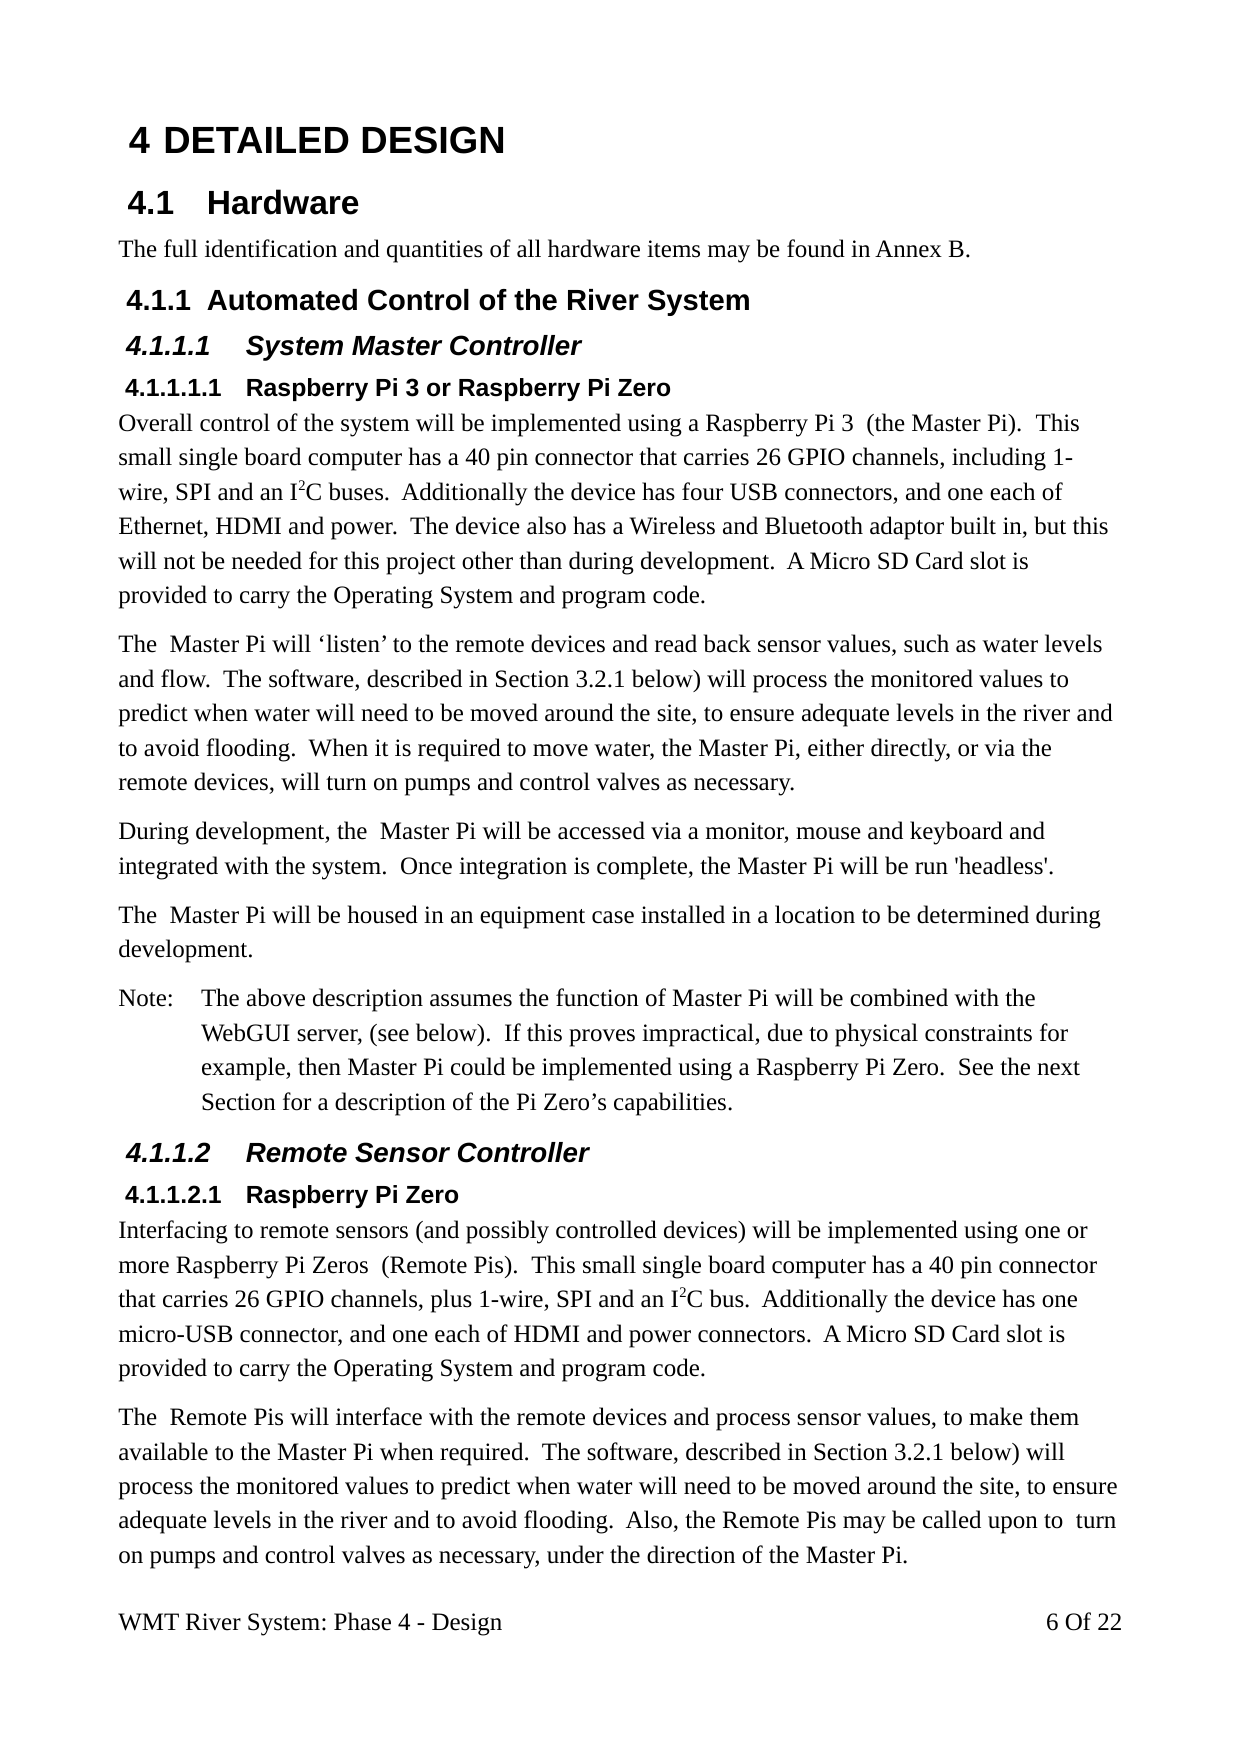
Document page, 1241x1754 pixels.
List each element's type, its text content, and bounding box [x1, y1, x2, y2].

text Note: The above description assumes the function of Master Pi will be combined with the WebGUI server, (see below). If this proves impractical, due to physical constraints for example, then Master Pi could be implemented using a Raspberry Pi Zero. See the next Section for a description of the Pi Zero’s capabilities. [118, 983, 1122, 1116]
subtitle System Master Controller [118, 329, 1122, 361]
subtitle Remote Sensor Controller [118, 1136, 1122, 1168]
text The Remote Pis will interface with the remote devices and process sensor values, to make them available to the Master Pi when required. The software, described in Section 3.2.1 below) will process the monitored values to predict when water will need to be moved around the site, to ensure adequate levels in the river and to avoid flooding. Also, the Remote Pis may be called upon to turn on pumps and control valves as necessary, under the direction of the Master Pi. [118, 1402, 1122, 1569]
text The Master Pi will ‘listen’ to the remote devices and read back sensor values, such as water levels and flow. The software, described in Section 3.2.1 below) will process the monitored values to predict when water will need to be moved around the site, to ensure adequate levels in the river and to avoid flooding. When it is required to move water, the Master Pi, either directly, or via the remote devices, will turn on pumps and control valves as necessary. [118, 629, 1122, 796]
text The full identification and quantities of all hardware items may be found in Annex B. [118, 234, 1122, 262]
subtitle DETAILED DESIGN [118, 118, 1122, 162]
subtitle Hardware [118, 183, 1122, 221]
subtitle Raspberry Pi 3 or Raspberry Pi Zero [118, 373, 1122, 402]
text Interfacing to remote sensors (and possibly controlled devices) will be implemented using one or more Raspberry Pi Zeros (Remote Pis). This small single board computer has a 40 pin connector that carries 26 GPIO channels, plus 1-wire, SPI and an I2C bus. Additionally the device has one micro-USB connector, and one each of HDMI and power connectors. A Micro SD Card slot is provided to carry the Operating System and program code. [118, 1215, 1122, 1382]
subtitle Raspberry Pi Zero [118, 1180, 1122, 1209]
text The Master Pi will be housed in an equipment case installed in a location to be determined during development. [118, 900, 1122, 963]
text During development, the Master Pi will be accessed via a monitor, mouse and keyboard and integrated with the system. Once integration is complete, the Master Pi will be run 'headless'. [118, 816, 1122, 880]
subtitle Automated Control of the River System [118, 283, 1122, 316]
text Overall control of the system will be implemented using a Raspberry Pi 3 (the Master Pi). This small single board computer has a 40 pin connector that carries 26 GPIO channels, including 1-wire, SPI and an I2C buses. Additionally the device has four USB connectors, and one each of Ethernet, HDMI and power. The device also has a Wireless and Bluetooth adaptor built in, but this will not be needed for this project other than during development. A Micro SD Card slot is provided to carry the Operating System and program code. [118, 408, 1122, 609]
